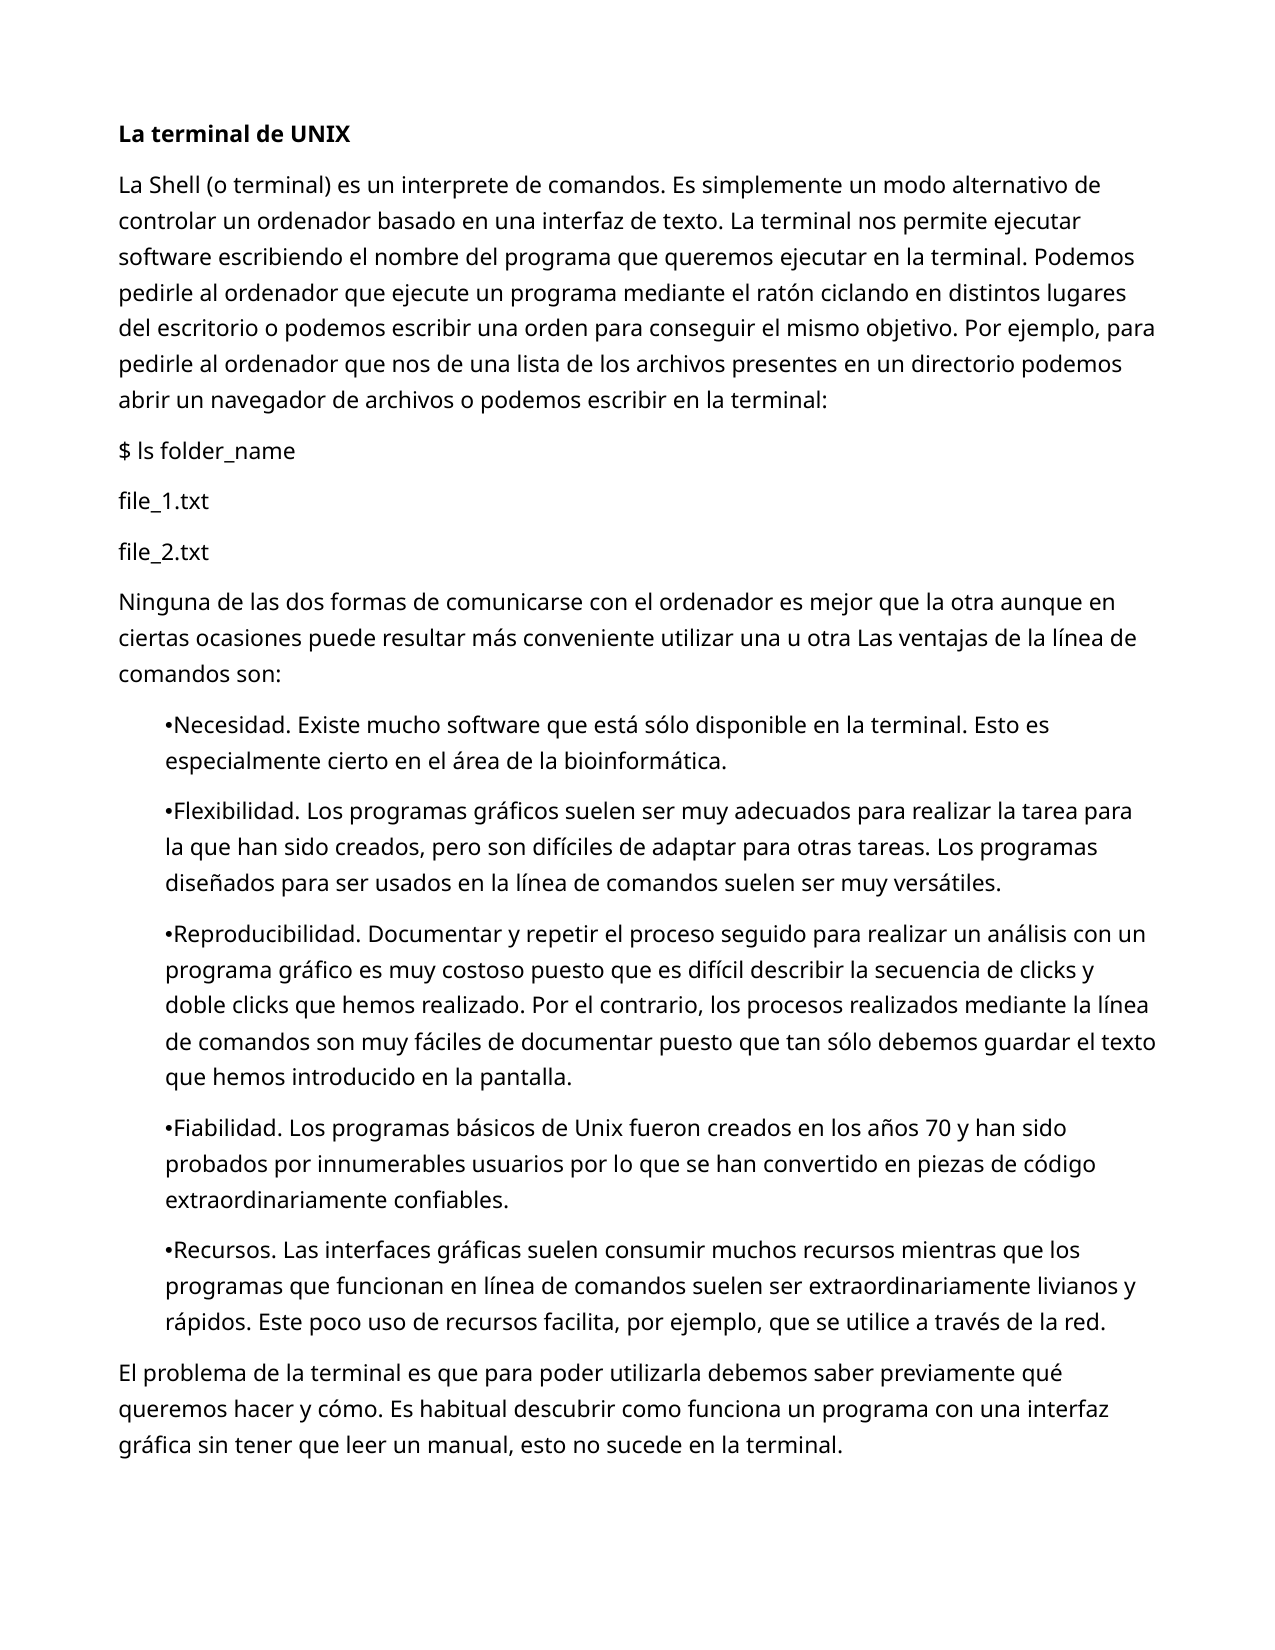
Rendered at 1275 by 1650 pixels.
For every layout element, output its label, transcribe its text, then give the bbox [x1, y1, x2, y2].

text $ ls folder_name [118, 435, 1157, 466]
list Necesidad. Existe mucho software que está sólo disponible en la terminal. Esto es especialmente cierto en el área de la bioinformática. [118, 709, 1157, 776]
text El problema de la terminal es que para poder utilizarla debemos saber previamente qué queremos hacer y cómo. Es habitual descubrir como funciona un programa con una interfaz gráfica sin tener que leer un manual, esto no sucede en la terminal. [118, 1357, 1157, 1460]
text file_2.txt [118, 536, 1157, 567]
list Recursos. Las interfaces gráficas suelen consumir muchos recursos mientras que los programas que funcionan en línea de comandos suelen ser extraordinariamente livianos y rápidos. Este poco uso de recursos facilita, por ejemplo, que se utilice a través de la red. [118, 1234, 1157, 1337]
list Reproducibilidad. Documentar y repetir el proceso seguido para realizar un análisis con un programa gráfico es muy costoso puesto que es difícil describir la secuencia de clicks y doble clicks que hemos realizado. Por el contrario, los procesos realizados mediante la línea de comandos son muy fáciles de documentar puesto que tan sólo debemos guardar el texto que hemos introducido en la pantalla. [118, 918, 1157, 1093]
text La Shell (o terminal) es un interprete de comandos. Es simplemente un modo alternativo de controlar un ordenador basado en una interfaz de texto. La terminal nos permite ejecutar software escribiendo el nombre del programa que queremos ejecutar en la terminal. Podemos pedirle al ordenador que ejecute un programa mediante el ratón ciclando en distintos lugares del escritorio o podemos escribir una orden para conseguir el mismo objetivo. Por ejemplo, para pedirle al ordenador que nos de una lista de los archivos presentes en un directorio podemos abrir un navegador de archivos o podemos escribir en la terminal: [118, 169, 1157, 416]
text Ninguna de las dos formas de comunicarse con el ordenador es mejor que la otra aunque en ciertas ocasiones puede resultar más conveniente utilizar una u otra Las ventajas de la línea de comandos son: [118, 586, 1157, 689]
list Fiabilidad. Los programas básicos de Unix fueron creados en los años 70 y han sido probados por innumerables usuarios por lo que se han convertido en piezas de código extraordinariamente confiables. [118, 1112, 1157, 1215]
text La terminal de UNIX [118, 118, 1157, 149]
list Flexibilidad. Los programas gráficos suelen ser muy adecuados para realizar la tarea para la que han sido creados, pero son difíciles de adaptar para otras tareas. Los programas diseñados para ser usados en la línea de comandos suelen ser muy versátiles. [118, 795, 1157, 898]
text file_1.txt [118, 485, 1157, 517]
